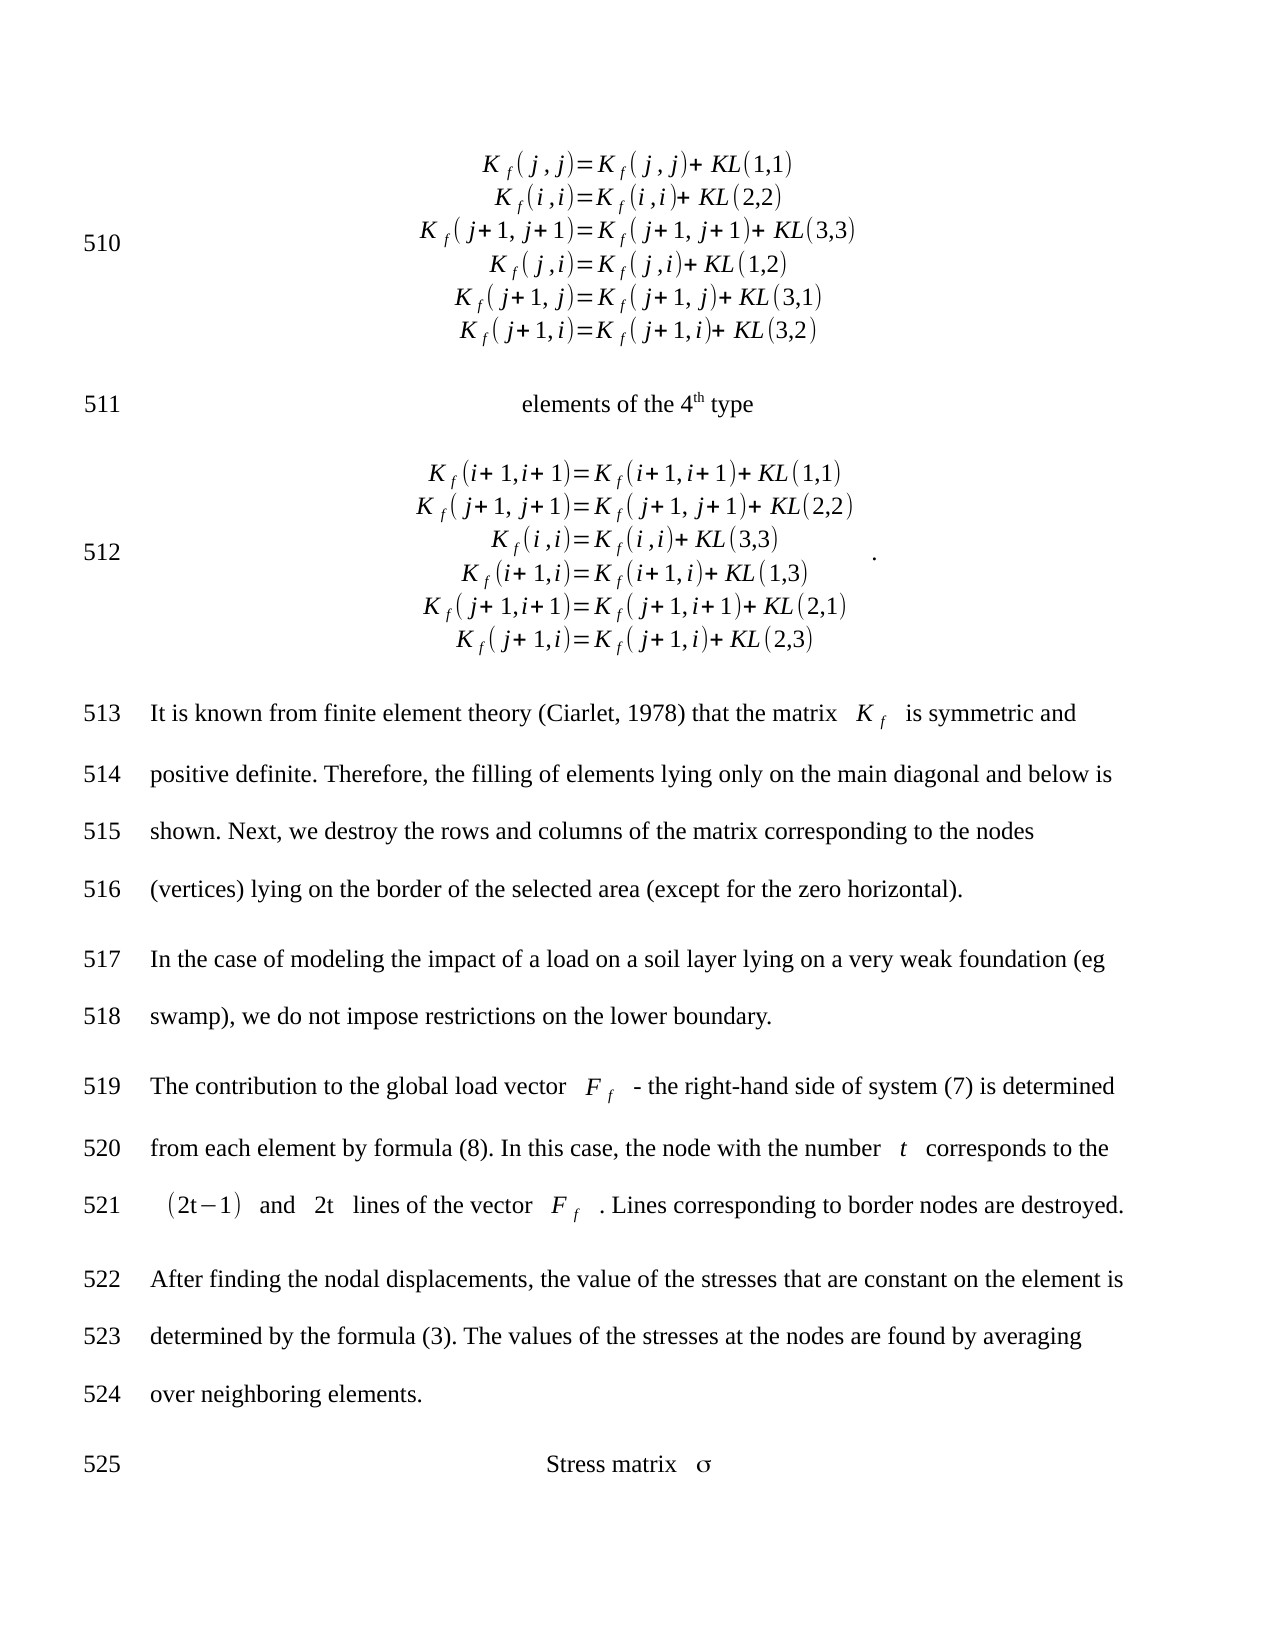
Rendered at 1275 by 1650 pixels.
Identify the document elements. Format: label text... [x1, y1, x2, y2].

text Stress matrix [150, 1449, 1125, 1478]
text The contribution to the global load vector- the right-hand side of system (7) is determined from each element by formula (8). In this case, the node with the numbercorresponds to theandlines of the vector. Lines corresponding to border nodes are destroyed. [150, 1071, 1125, 1223]
text elements of the 4th type [150, 389, 1125, 418]
text . [150, 459, 1125, 656]
text In the case of modeling the impact of a load on a soil layer lying on a very weak foundation (eg swamp), we do not impose restrictions on the lower boundary. [150, 944, 1125, 1030]
text It is known from finite element theory (Ciarlet, 1978) that the matrixis ​​symmetric and positive definite. Therefore, the filling of elements lying only on the main diagonal and below is shown. Next, we destroy the rows and columns of the matrix corresponding to the nodes (vertices) lying on the border of the selected area (except for the zero horizontal). [150, 698, 1125, 903]
text After finding the nodal displacements, the value of the stresses that are constant on the element is determined by the formula (3). The values ​​of the stresses at the nodes are found by averaging over neighboring elements. [150, 1264, 1125, 1408]
